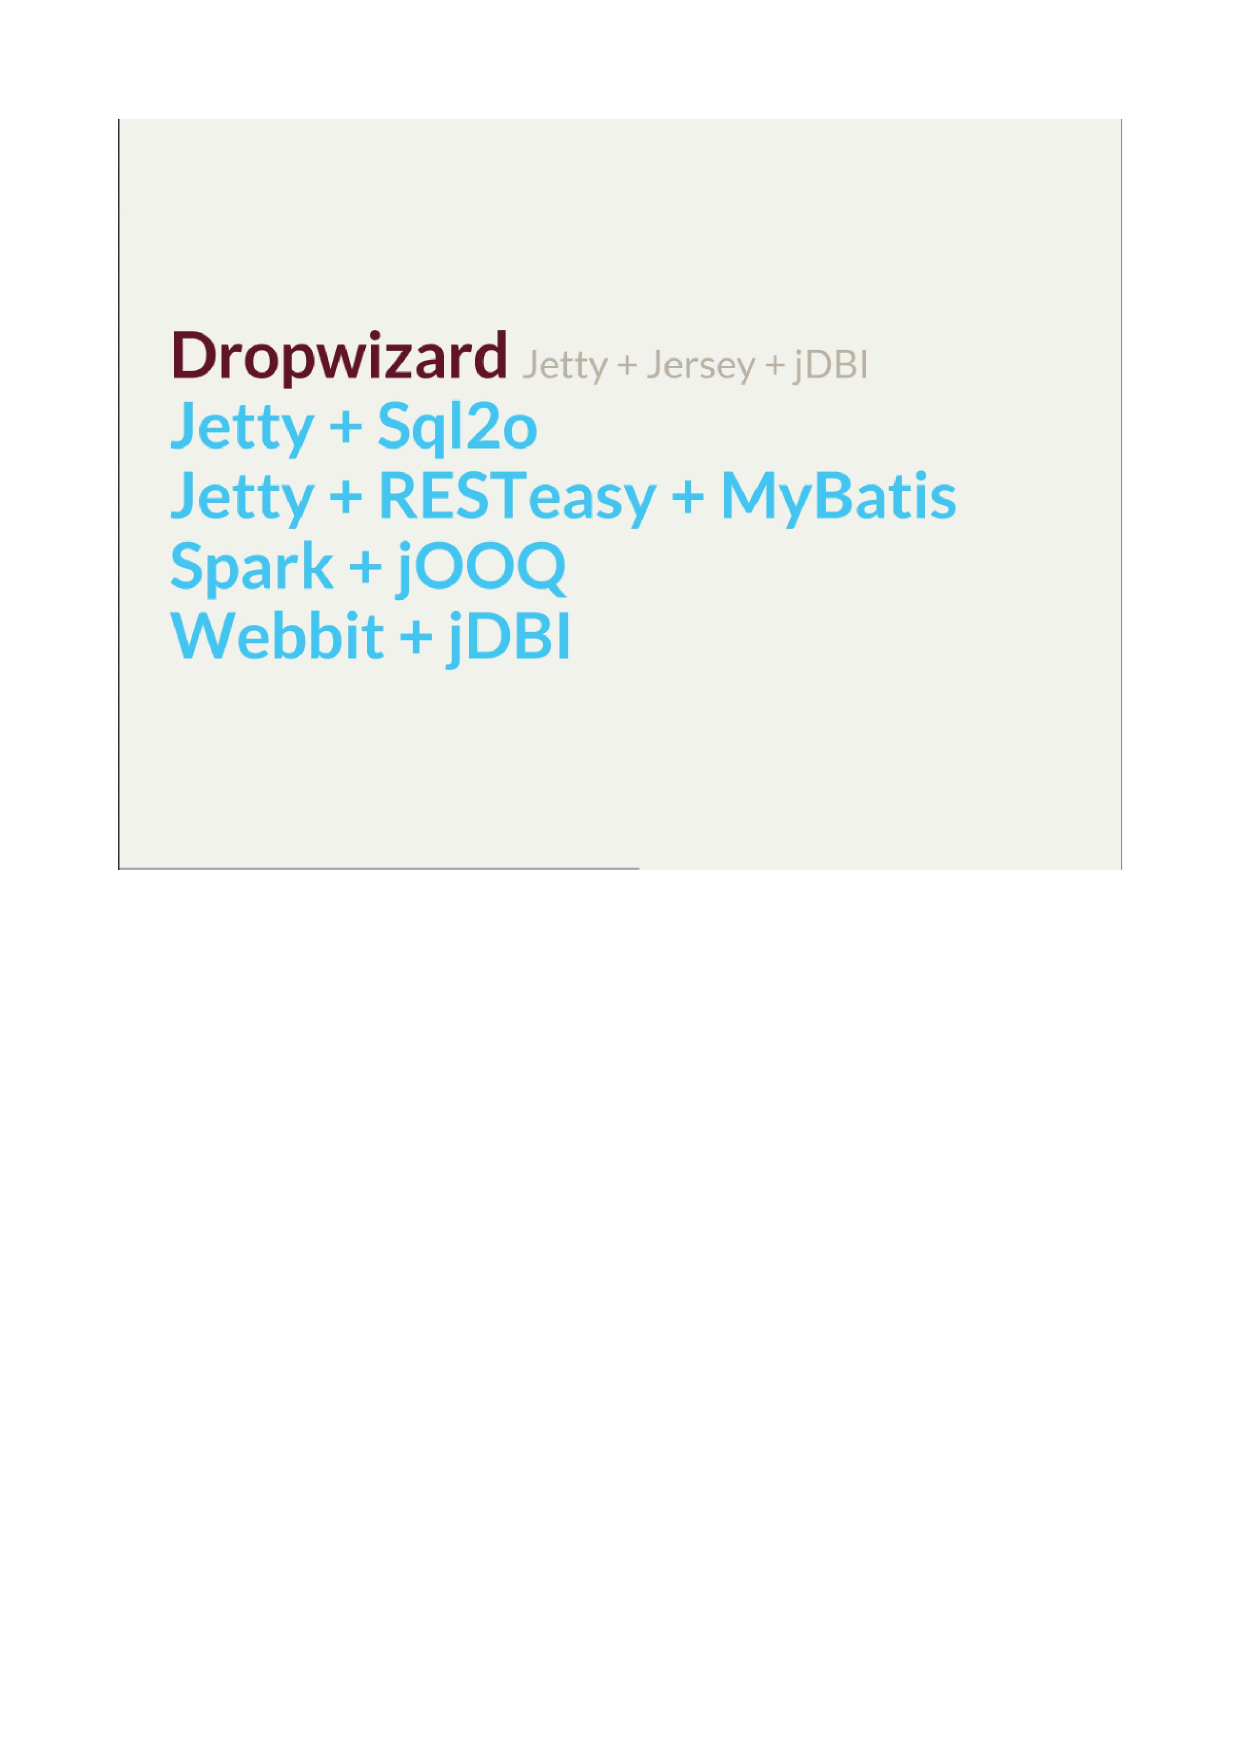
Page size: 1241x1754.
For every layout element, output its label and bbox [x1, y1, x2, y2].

picture [118, 118, 1123, 870]
